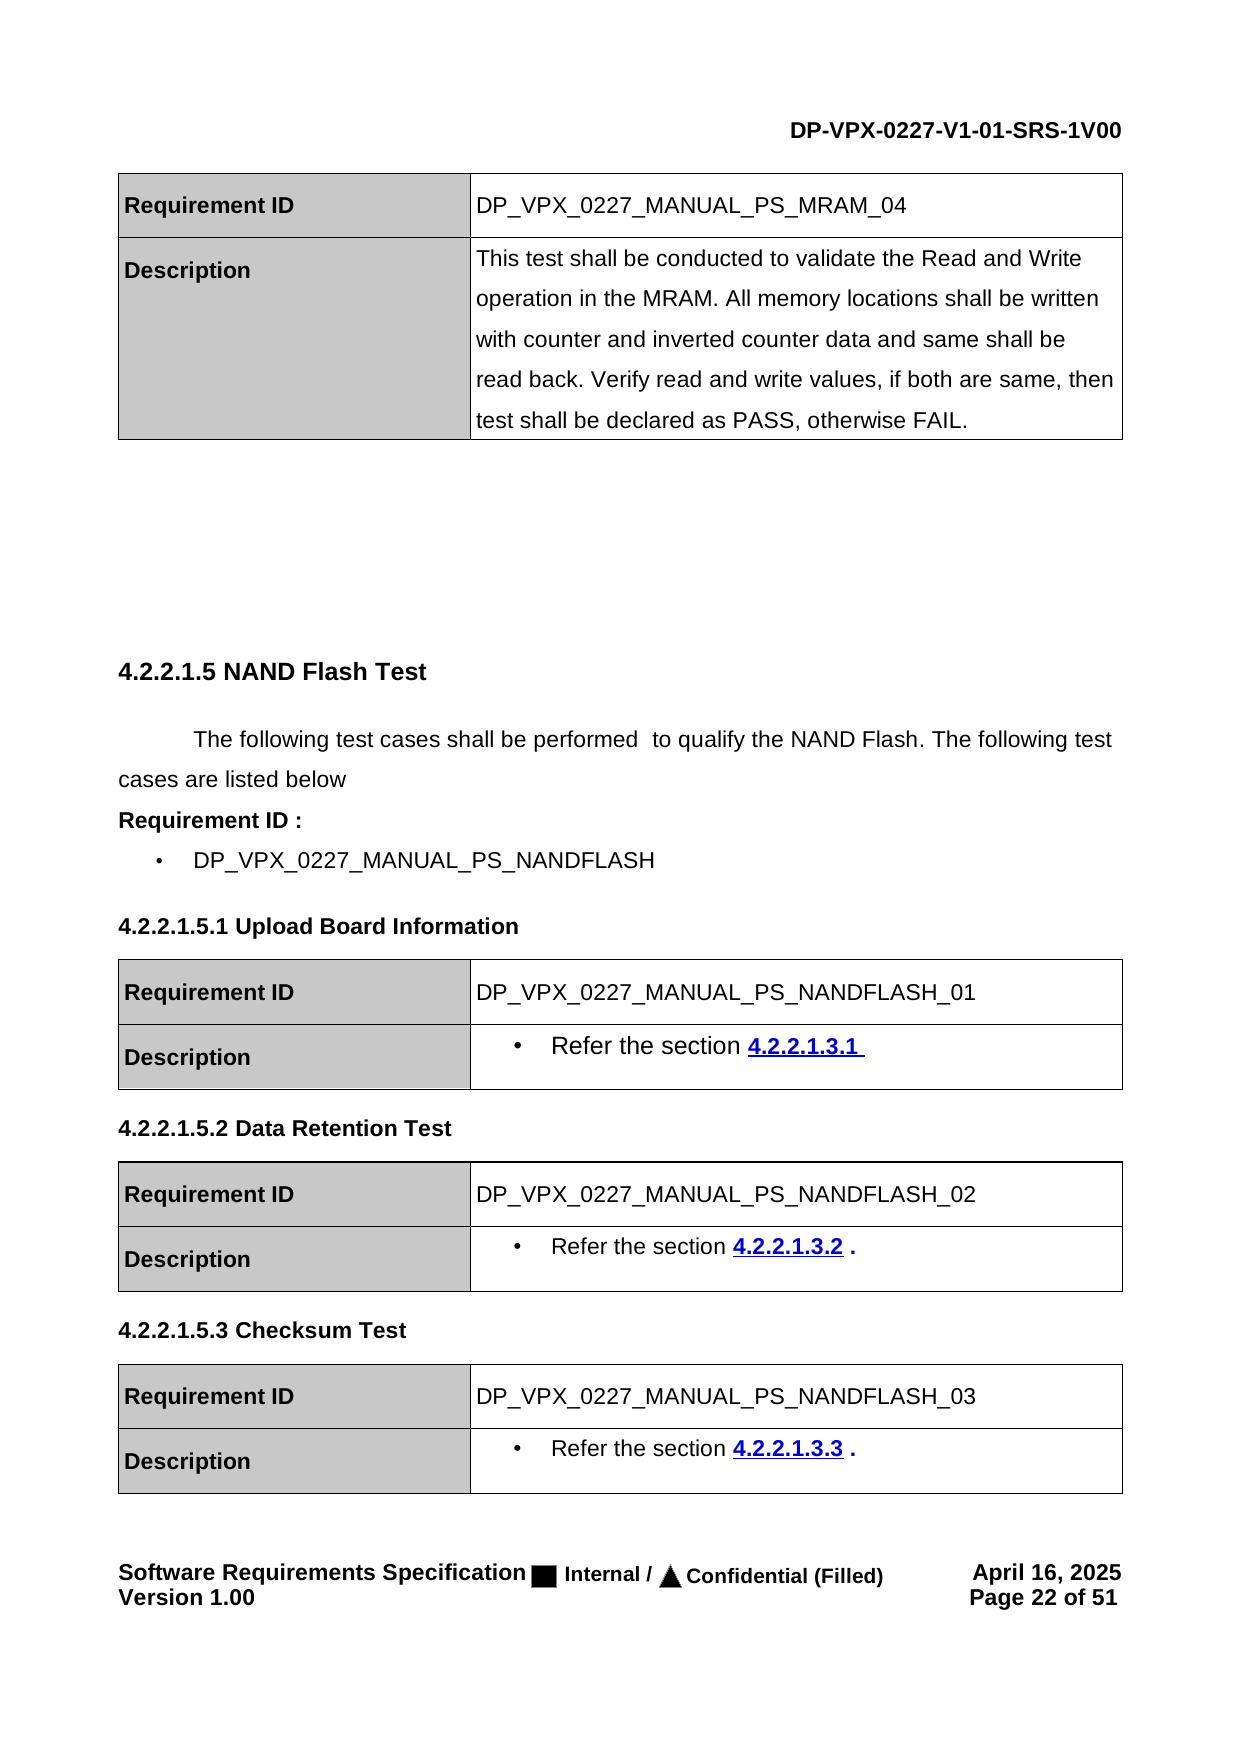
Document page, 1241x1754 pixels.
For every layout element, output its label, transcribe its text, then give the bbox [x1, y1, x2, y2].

text Requirement ID : [118, 806, 1122, 833]
table_cell Description [119, 1429, 470, 1493]
table_header Requirement ID [119, 1163, 470, 1226]
subtitle Data Retention Test [118, 1114, 1122, 1142]
table_cell Refer the section 4.2.2.1.3.2 . [471, 1227, 1122, 1291]
subtitle NAND Flash Test [118, 657, 1122, 686]
table_cell This test shall be conducted to validate the Read and Write operation in the MRAM. All memory locations shall be written with counter and inverted counter data and same shall be read back. Verify read and write values, if both are same, then test shall be declared as PASS, otherwise FAIL. [471, 238, 1122, 439]
table_cell Description [119, 1025, 470, 1088]
table_header Requirement ID [119, 960, 470, 1024]
text The following test cases shall be performed to qualify the NAND Flash. The following test cases are listed below [118, 725, 1122, 793]
table_header DP_VPX_0227_MANUAL_PS_NANDFLASH_03 [471, 1365, 1122, 1428]
table_header Requirement ID [119, 1365, 470, 1428]
list DP_VPX_0227_MANUAL_PS_NANDFLASH [156, 847, 1122, 874]
table_cell Refer the section 4.2.2.1.3.3 . [471, 1429, 1122, 1493]
table_header DP_VPX_0227_MANUAL_PS_MRAM_04 [471, 174, 1122, 237]
table_cell Description [119, 1227, 470, 1291]
table_header Requirement ID [119, 174, 470, 237]
subtitle Checksum Test [118, 1317, 1122, 1344]
table_cell Description [119, 238, 470, 439]
table_header DP_VPX_0227_MANUAL_PS_NANDFLASH_01 [471, 960, 1122, 1024]
subtitle Upload Board Information [118, 912, 1122, 939]
table_cell Refer the section 4.2.2.1.3.1 [471, 1025, 1122, 1088]
table_header DP_VPX_0227_MANUAL_PS_NANDFLASH_02 [471, 1163, 1122, 1226]
